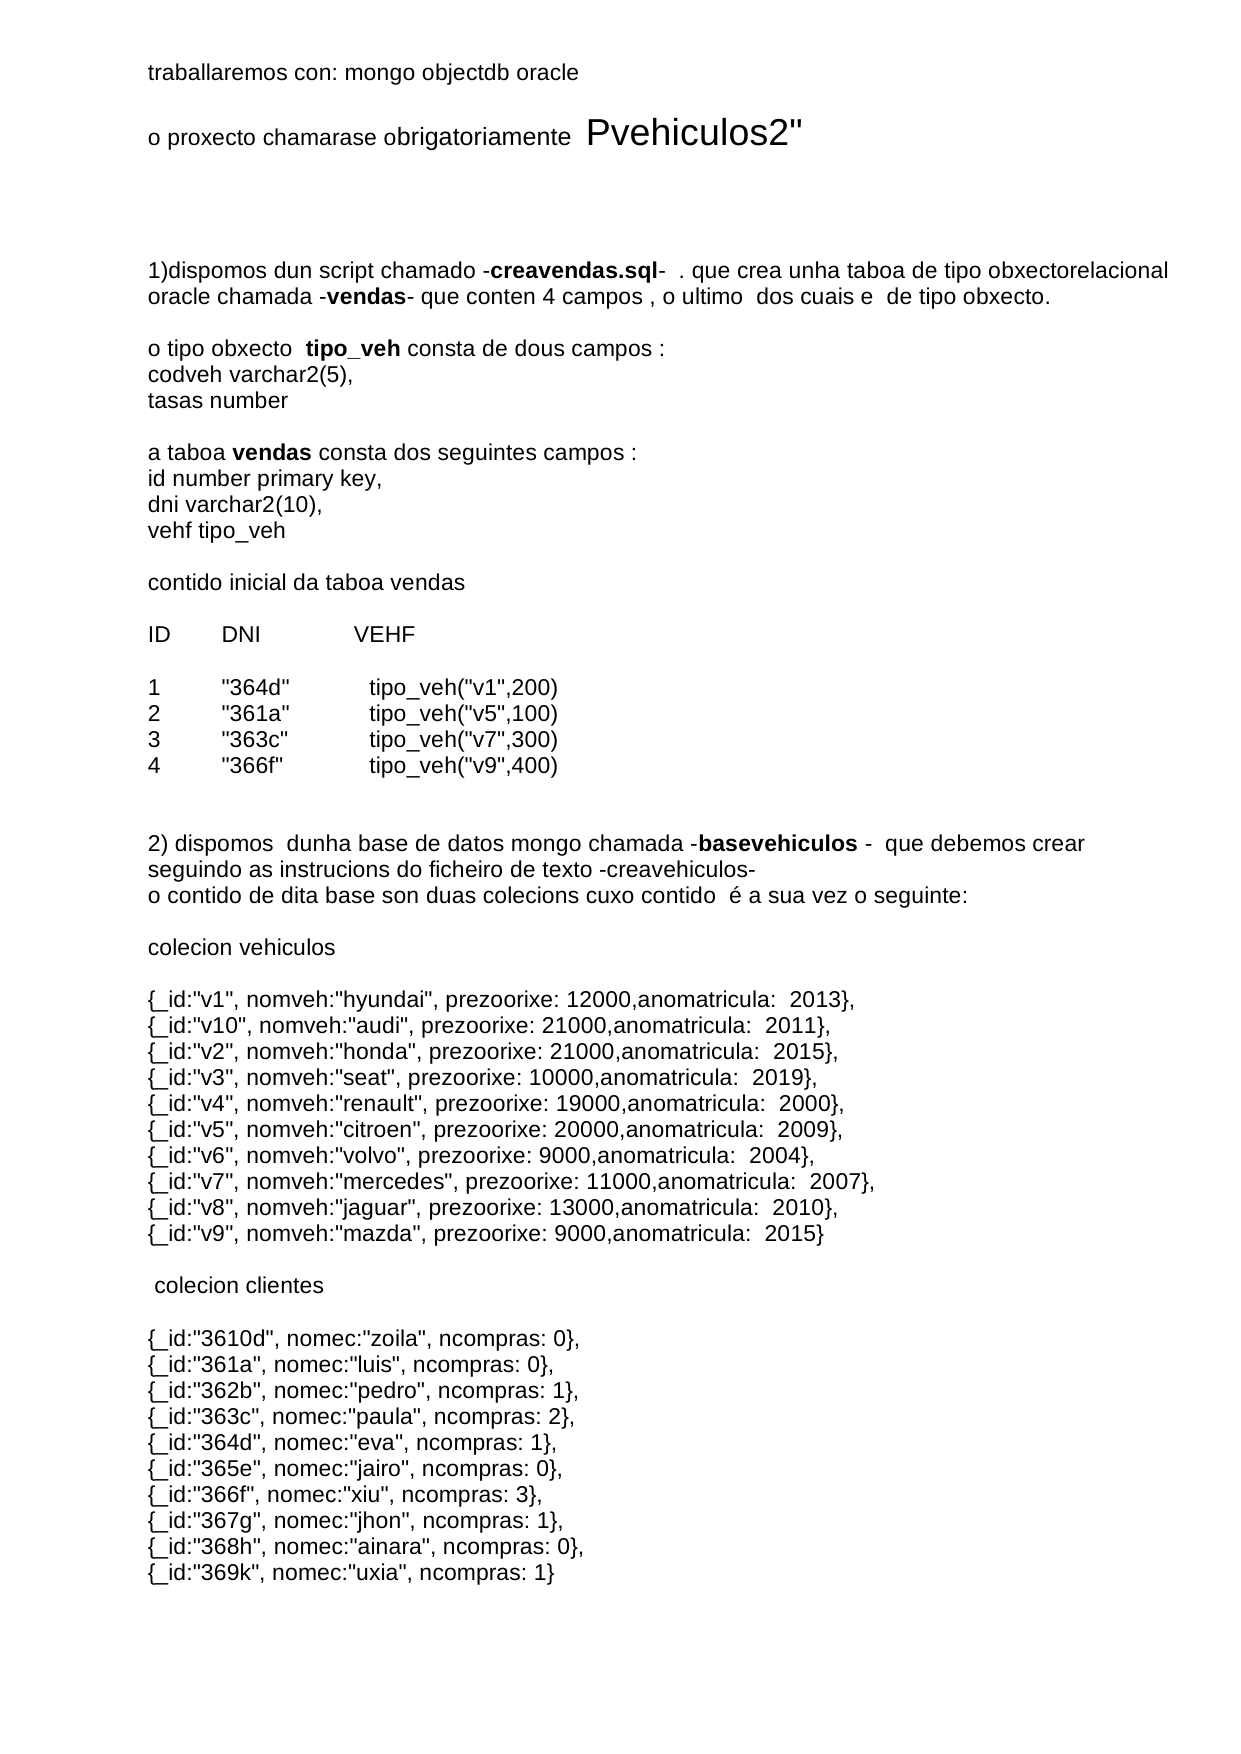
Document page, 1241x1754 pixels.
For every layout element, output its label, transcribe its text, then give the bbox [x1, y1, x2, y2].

text {_id:"v4", nomveh:"renault", prezoorixe: 19000,anomatricula: 2000}, [148, 1091, 1169, 1117]
text {_id:"v10", nomveh:"audi", prezoorixe: 21000,anomatricula: 2011}, [148, 1012, 1169, 1038]
text {_id:"v5", nomveh:"citroen", prezoorixe: 20000,anomatricula: 2009}, [148, 1117, 1169, 1143]
text {_id:"367g", nomec:"jhon", ncompras: 1}, [148, 1507, 1169, 1533]
text {_id:"362b", nomec:"pedro", ncompras: 1}, [148, 1377, 1169, 1403]
text {_id:"v3", nomveh:"seat", prezoorixe: 10000,anomatricula: 2019}, [148, 1064, 1169, 1091]
text 2 "361a" tipo_veh("v5",100) [148, 700, 1169, 726]
text 1 "364d" tipo_veh("v1",200) [148, 674, 1169, 700]
text {_id:"v8", nomveh:"jaguar", prezoorixe: 13000,anomatricula: 2010}, [148, 1195, 1169, 1221]
text 3 "363c" tipo_veh("v7",300) [148, 726, 1169, 752]
text 1)dispomos dun script chamado -creavendas.sql- . que crea unha taboa de tipo obxectorelacional oracle chamada -vendas- que conten 4 campos , o ultimo dos cuais e de tipo obxecto. [148, 257, 1169, 309]
text codveh varchar2(5), [148, 361, 1169, 387]
text 4 "366f" tipo_veh("v9",400) [148, 752, 1169, 778]
text 2) dispomos dunha base de datos mongo chamada -basevehiculos - que debemos crear seguindo as instrucions do ficheiro de texto -creavehiculos- [148, 830, 1169, 882]
text vehf tipo_veh [148, 518, 1169, 544]
text id number primary key, [148, 466, 1169, 492]
text colecion clientes [148, 1273, 1169, 1299]
text contido inicial da taboa vendas [148, 570, 1169, 596]
text {_id:"363c", nomec:"paula", ncompras: 2}, [148, 1403, 1169, 1429]
text {_id:"v6", nomveh:"volvo", prezoorixe: 9000,anomatricula: 2004}, [148, 1143, 1169, 1169]
text {_id:"v7", nomveh:"mercedes", prezoorixe: 11000,anomatricula: 2007}, [148, 1169, 1169, 1195]
text dni varchar2(10), [148, 492, 1169, 518]
text ID DNI VEHF [148, 622, 1169, 648]
text {_id:"3610d", nomec:"zoila", ncompras: 0}, [148, 1325, 1169, 1351]
text {_id:"368h", nomec:"ainara", ncompras: 0}, [148, 1533, 1169, 1559]
text tasas number [148, 387, 1169, 413]
text colecion vehiculos [148, 934, 1169, 960]
text a taboa vendas consta dos seguintes campos : [148, 439, 1169, 466]
text {_id:"366f", nomec:"xiu", ncompras: 3}, [148, 1481, 1169, 1507]
text {_id:"364d", nomec:"eva", ncompras: 1}, [148, 1429, 1169, 1455]
text {_id:"361a", nomec:"luis", ncompras: 0}, [148, 1351, 1169, 1377]
text {_id:"v1", nomveh:"hyundai", prezoorixe: 12000,anomatricula: 2013}, [148, 986, 1169, 1012]
text o contido de dita base son duas colecions cuxo contido é a sua vez o seguinte: [148, 882, 1169, 908]
text o tipo obxecto tipo_veh consta de dous campos : [148, 335, 1169, 361]
text o proxecto chamarase obrigatoriamente Pvehiculos2" [148, 111, 1169, 153]
text {_id:"v9", nomveh:"mazda", prezoorixe: 9000,anomatricula: 2015} [148, 1221, 1169, 1247]
text {_id:"v2", nomveh:"honda", prezoorixe: 21000,anomatricula: 2015}, [148, 1038, 1169, 1064]
text traballaremos con: mongo objectdb oracle [148, 59, 1169, 85]
text {_id:"369k", nomec:"uxia", ncompras: 1} [148, 1559, 1169, 1585]
text {_id:"365e", nomec:"jairo", ncompras: 0}, [148, 1455, 1169, 1481]
